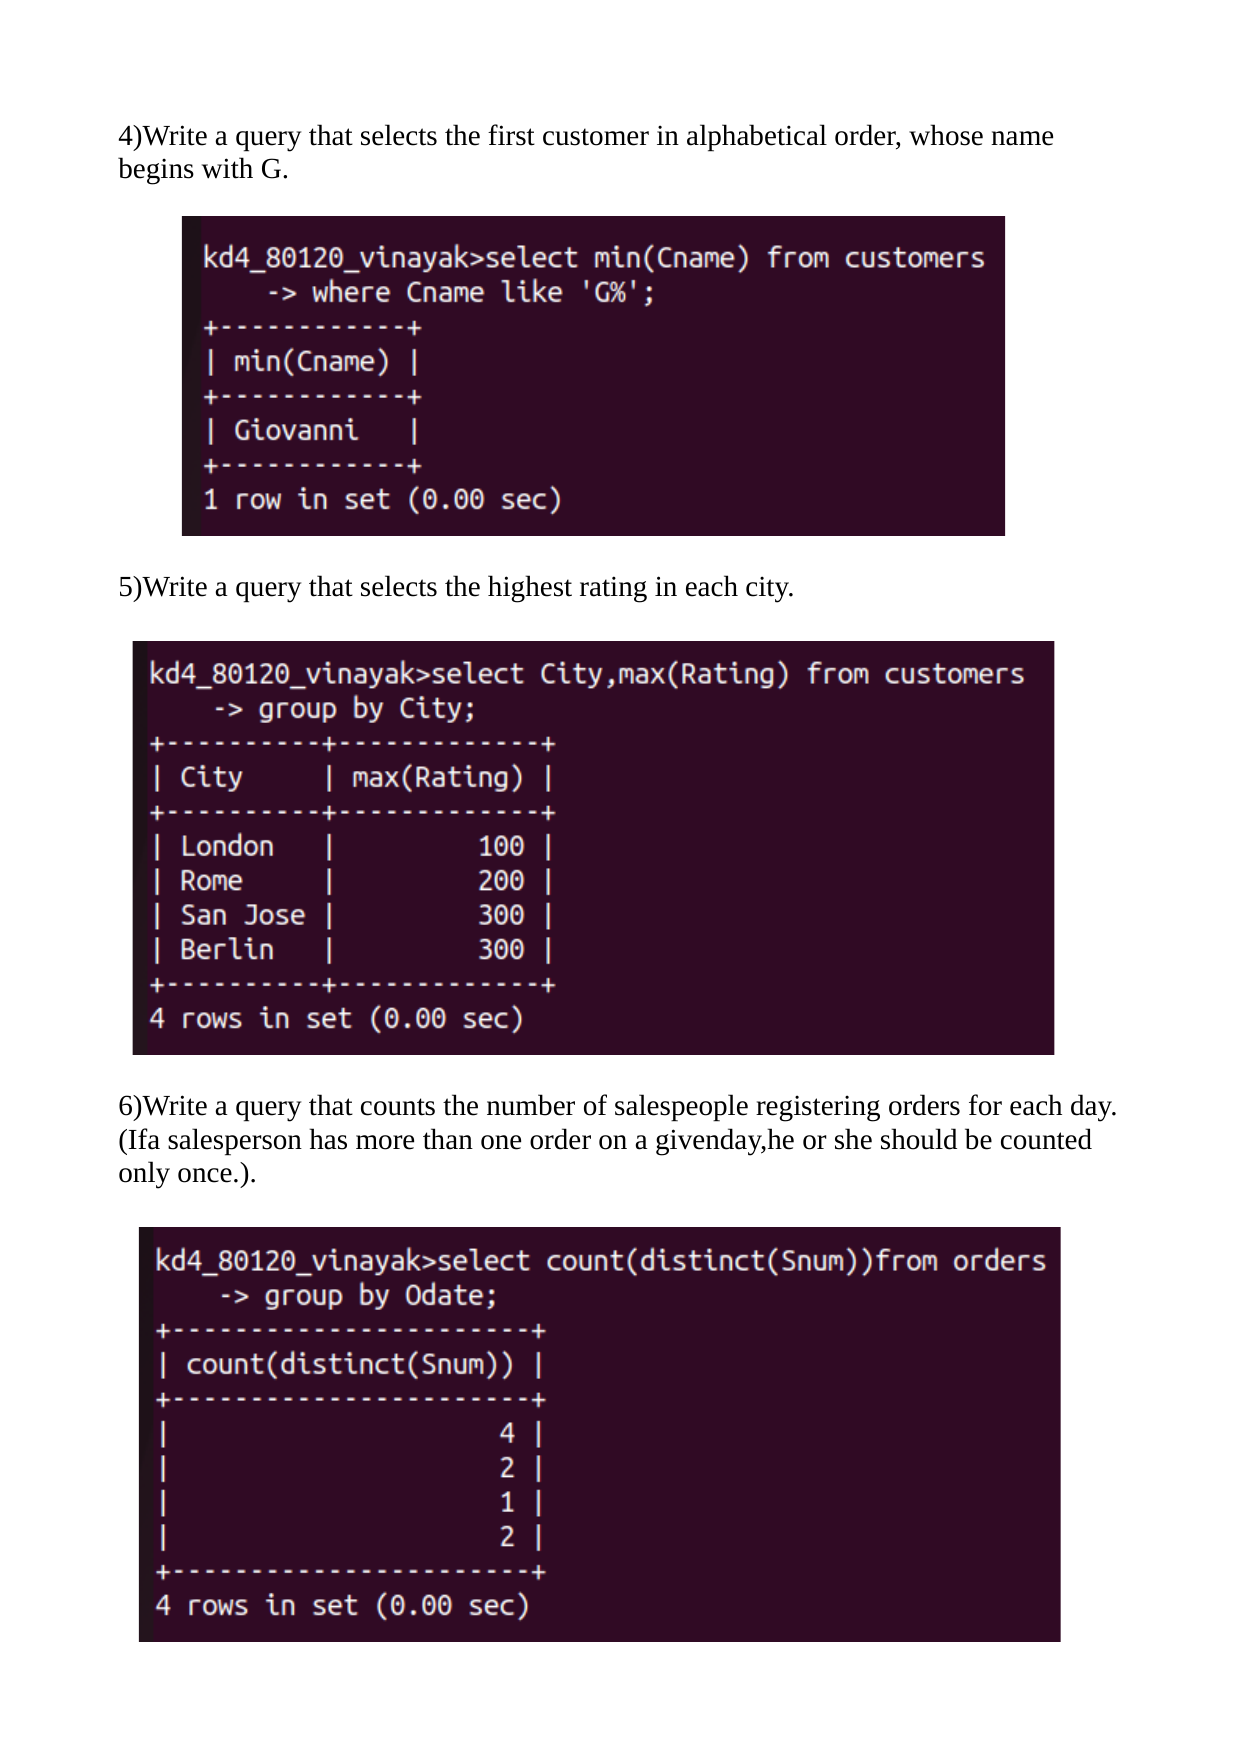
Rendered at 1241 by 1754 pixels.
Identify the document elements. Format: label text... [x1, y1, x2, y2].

text 6)Write a query that counts the number of salespeople registering orders for each day.(Ifa salesperson has more than one order on a givenday,he or she should be counted only once.). [118, 1088, 1122, 1189]
picture [138, 1227, 1061, 1642]
picture [181, 216, 1006, 536]
text 4)Write a query that selects the first customer in alphabetical order, whose name begins with G. [118, 118, 1122, 185]
text 5)Write a query that selects the highest rating in each city. [118, 569, 1122, 603]
picture [132, 641, 1055, 1055]
